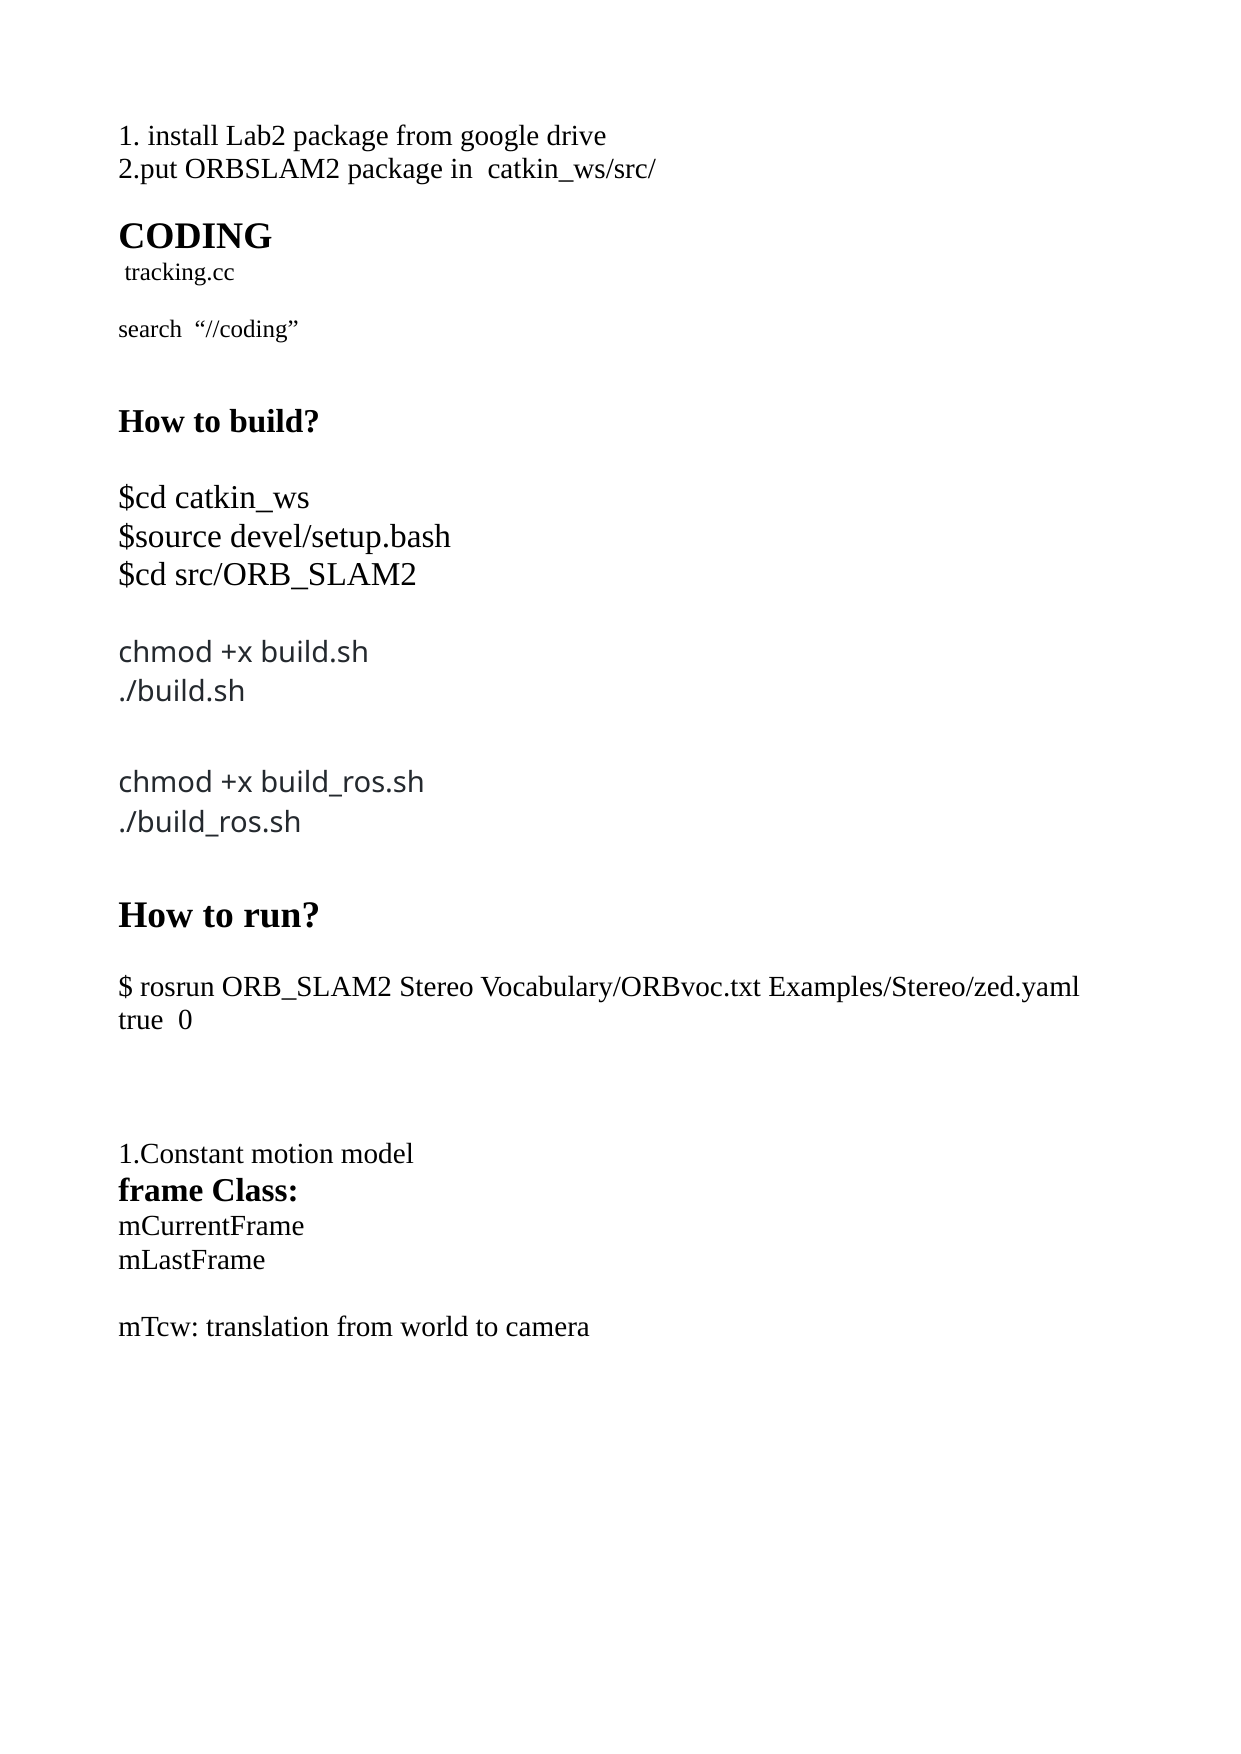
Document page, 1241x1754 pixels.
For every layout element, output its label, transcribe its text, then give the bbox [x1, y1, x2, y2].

text tracking.cc [118, 257, 1122, 286]
text $ rosrun ORB_SLAM2 Stereo Vocabulary/ORBvoc.txt Examples/Stereo/zed.yaml [118, 969, 1122, 1002]
text How to build? [118, 401, 1122, 439]
text search “//coding” [118, 314, 1122, 343]
text mLastFrame [118, 1242, 1122, 1276]
text $cd catkin_ws [118, 477, 1122, 516]
text mCurrentFrame [118, 1208, 1122, 1242]
text How to run? [118, 892, 1122, 935]
text $cd src/ORB_SLAM2 [118, 554, 1122, 592]
text 1.Constant motion model [118, 1137, 1122, 1170]
text ./build.sh [118, 671, 1122, 710]
text true 0 [118, 1002, 1122, 1036]
text CODING [118, 214, 1122, 257]
text 1. install Lab2 package from google drive [118, 118, 1122, 152]
text chmod +x build.sh [118, 631, 1122, 671]
text frame Class: [118, 1170, 1122, 1208]
text mTcw: translation from world to camera [118, 1309, 1122, 1343]
text ./build_ros.sh [118, 801, 1122, 841]
text $source devel/setup.bash [118, 516, 1122, 554]
text 2.put ORBSLAM2 package in catkin_ws/src/ [118, 152, 1122, 185]
text chmod +x build_ros.sh [118, 762, 1122, 801]
